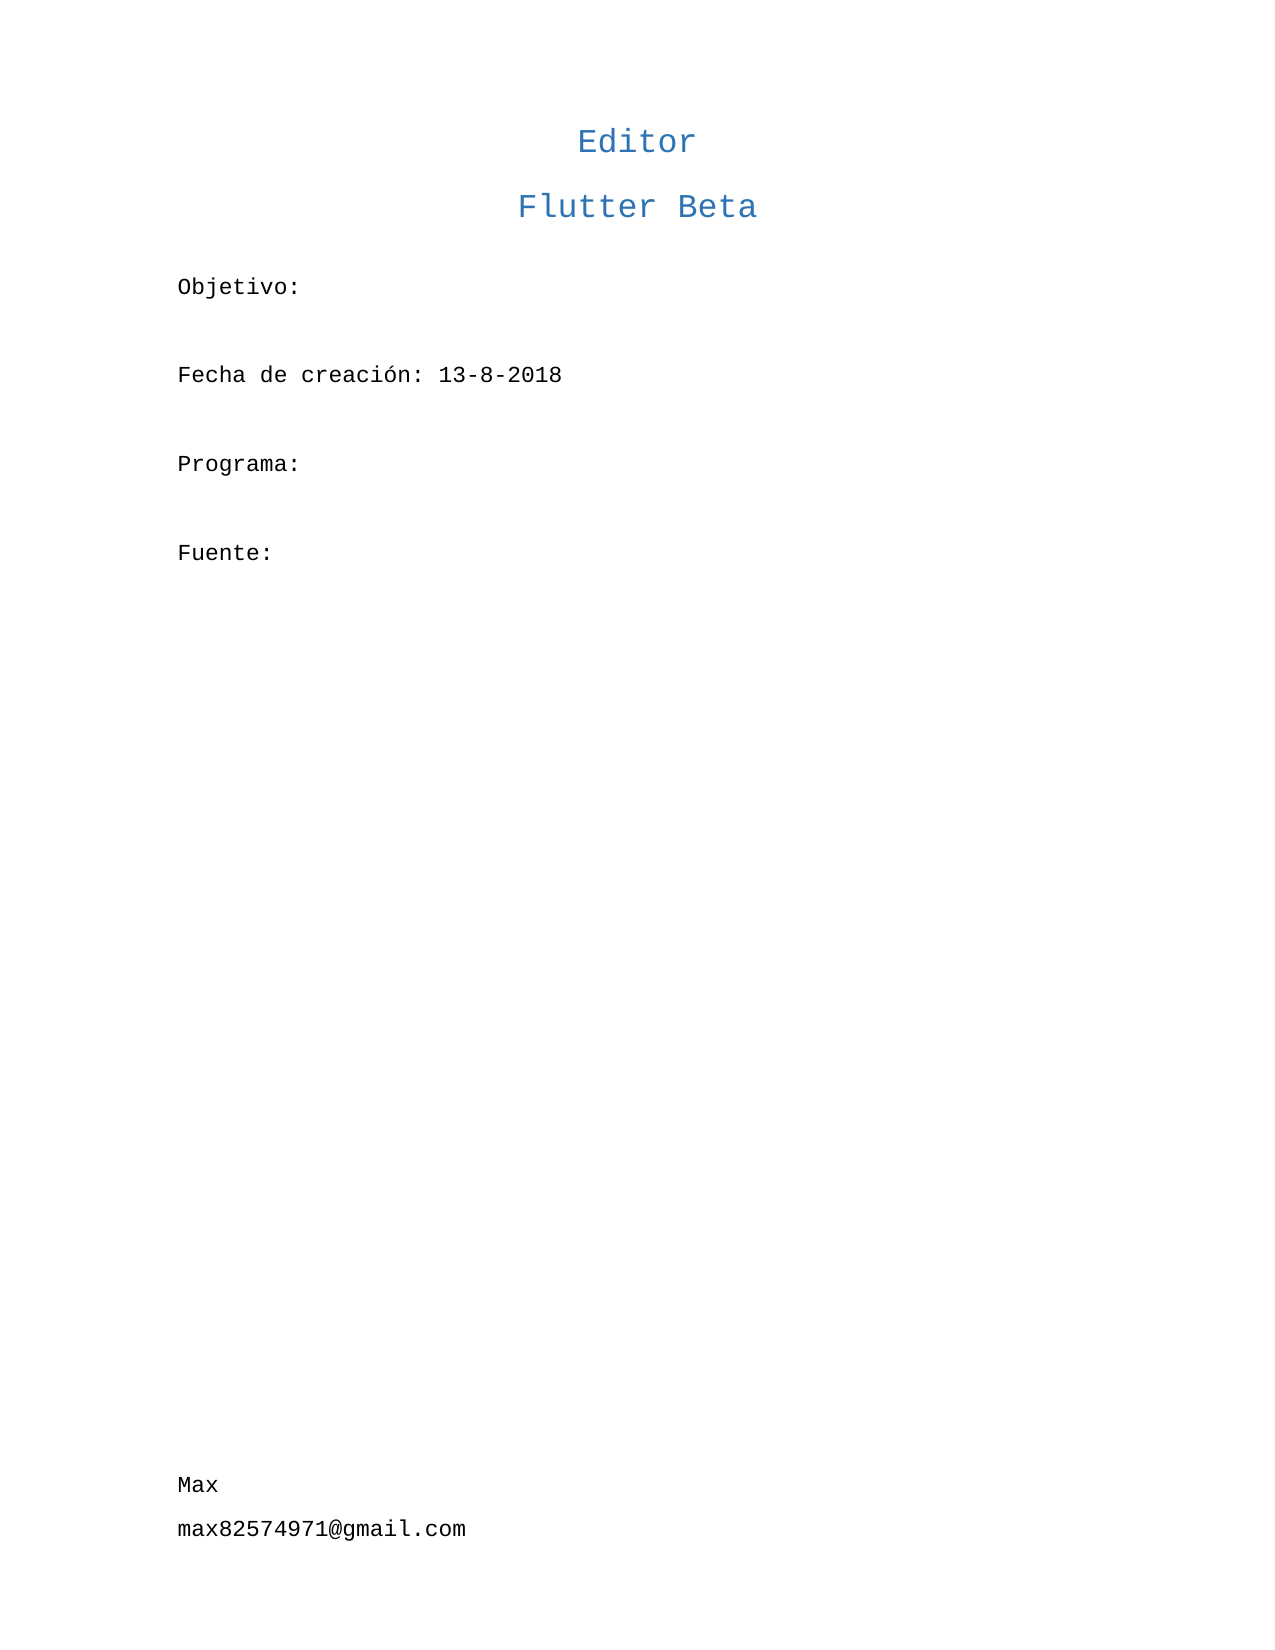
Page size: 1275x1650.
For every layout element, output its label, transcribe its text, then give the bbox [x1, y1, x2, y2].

text Programa: [177, 452, 1098, 478]
subtitle Editor [177, 125, 1098, 163]
subtitle Flutter Beta [177, 190, 1098, 228]
text Max [177, 1473, 1098, 1499]
text max82574971@gmail.com [177, 1517, 1098, 1543]
text Fuente: [177, 541, 1098, 567]
text Objetivo: [177, 275, 1098, 301]
text Fecha de creación: 13-8-2018 [177, 364, 1098, 390]
